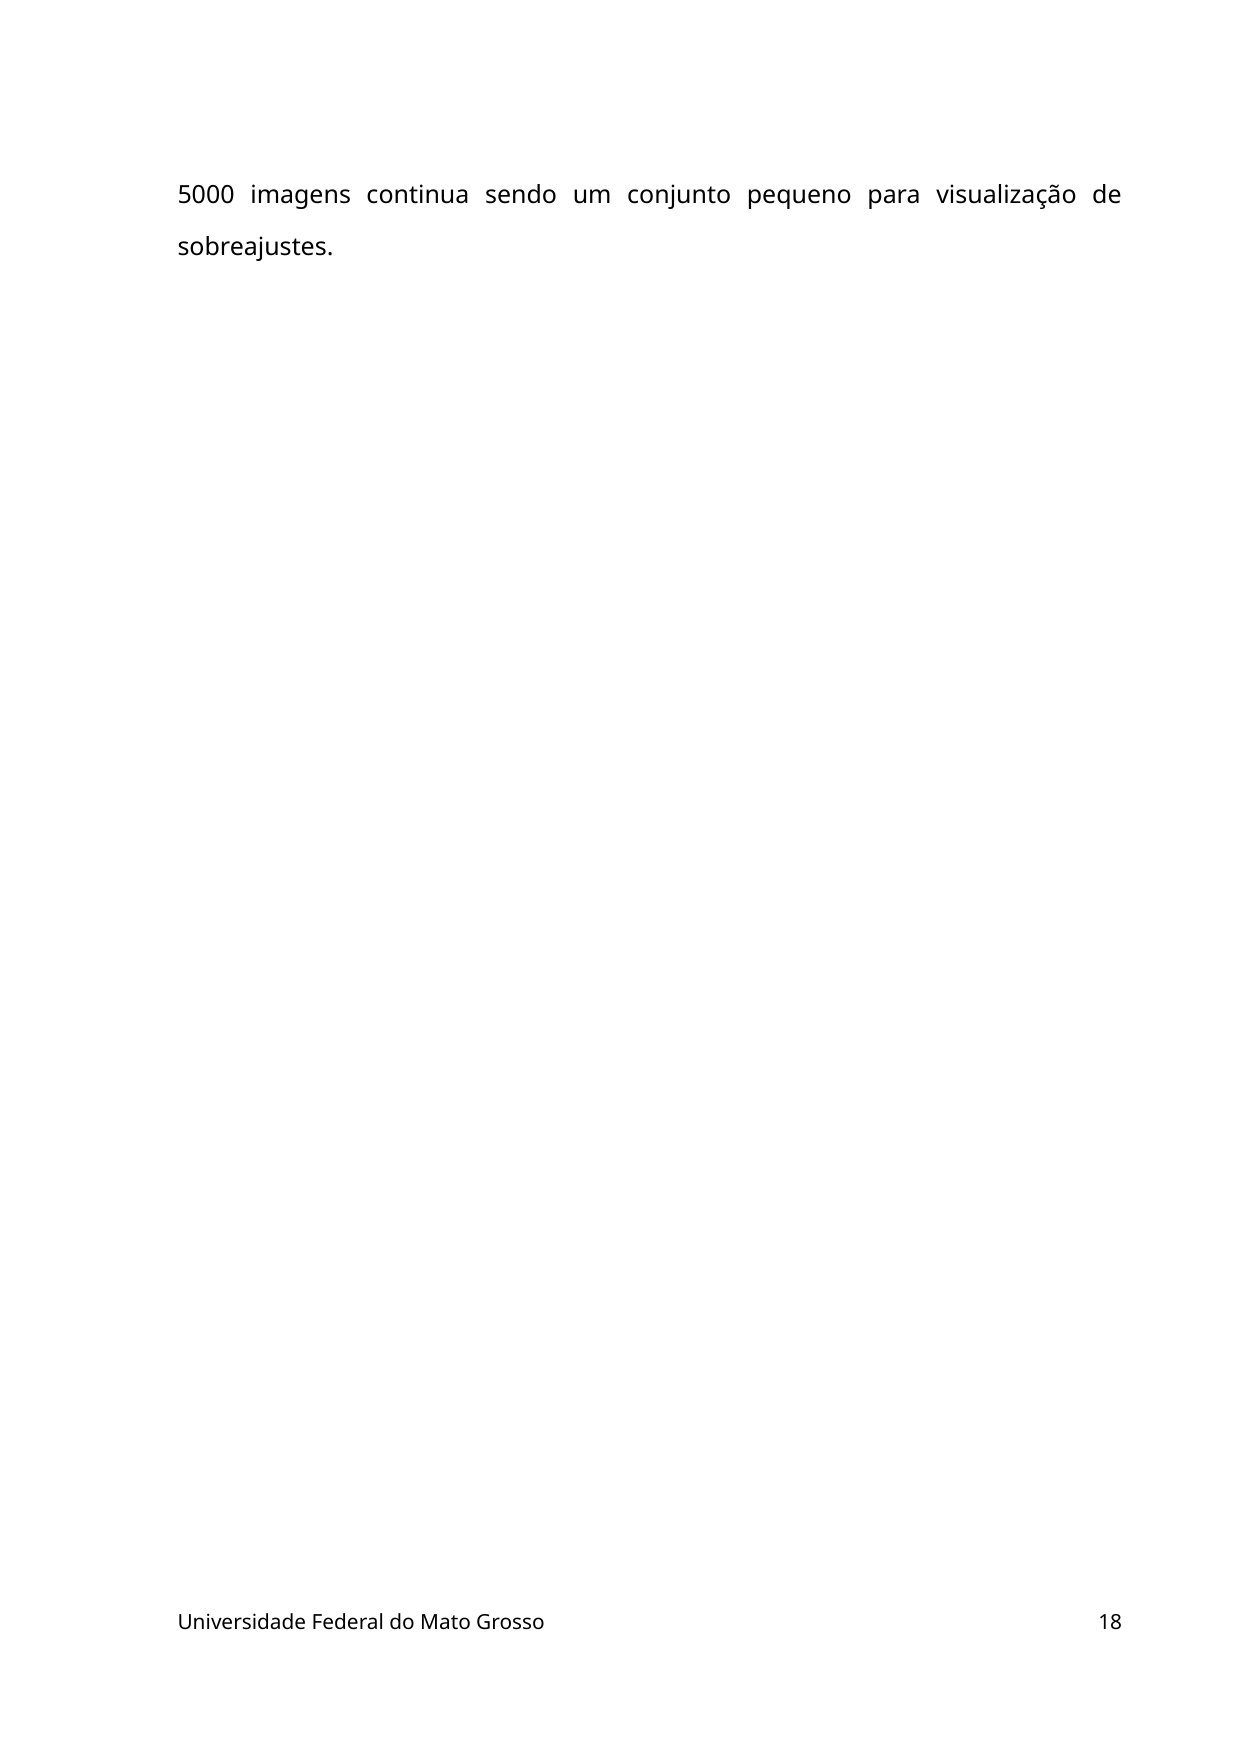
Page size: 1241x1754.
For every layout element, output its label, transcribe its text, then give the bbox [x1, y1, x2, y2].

text Analisando os dados contidos na Tabela 3.3 e na Figura 3.4, vemos que a função de custo possui melhores resultados quando ou mas a melhor acurácia ocorre quando , possivelmente sendo indício de um leve overfitting (lembre-se que o cálculo do custo ocorre durante a etapa de treinamento da rede). Note também que o overfitting do modelo não é tão grande possivelmente devido ao pequeno conjunto de dados disponível (5000 imagens). Na validação cruzada, a cada -ésima iteração temos imagens para testarmos o modelo e imagens para seu treinamento. Com temos um equilíbrio entre um conjunto de testes não muito reduzido e uma quantidade suficiente de validações. Contudo, a quantidade de dados brutos de 5000 imagens continua sendo um conjunto pequeno para visualização de sobreajustes. [177, 177, 1122, 262]
